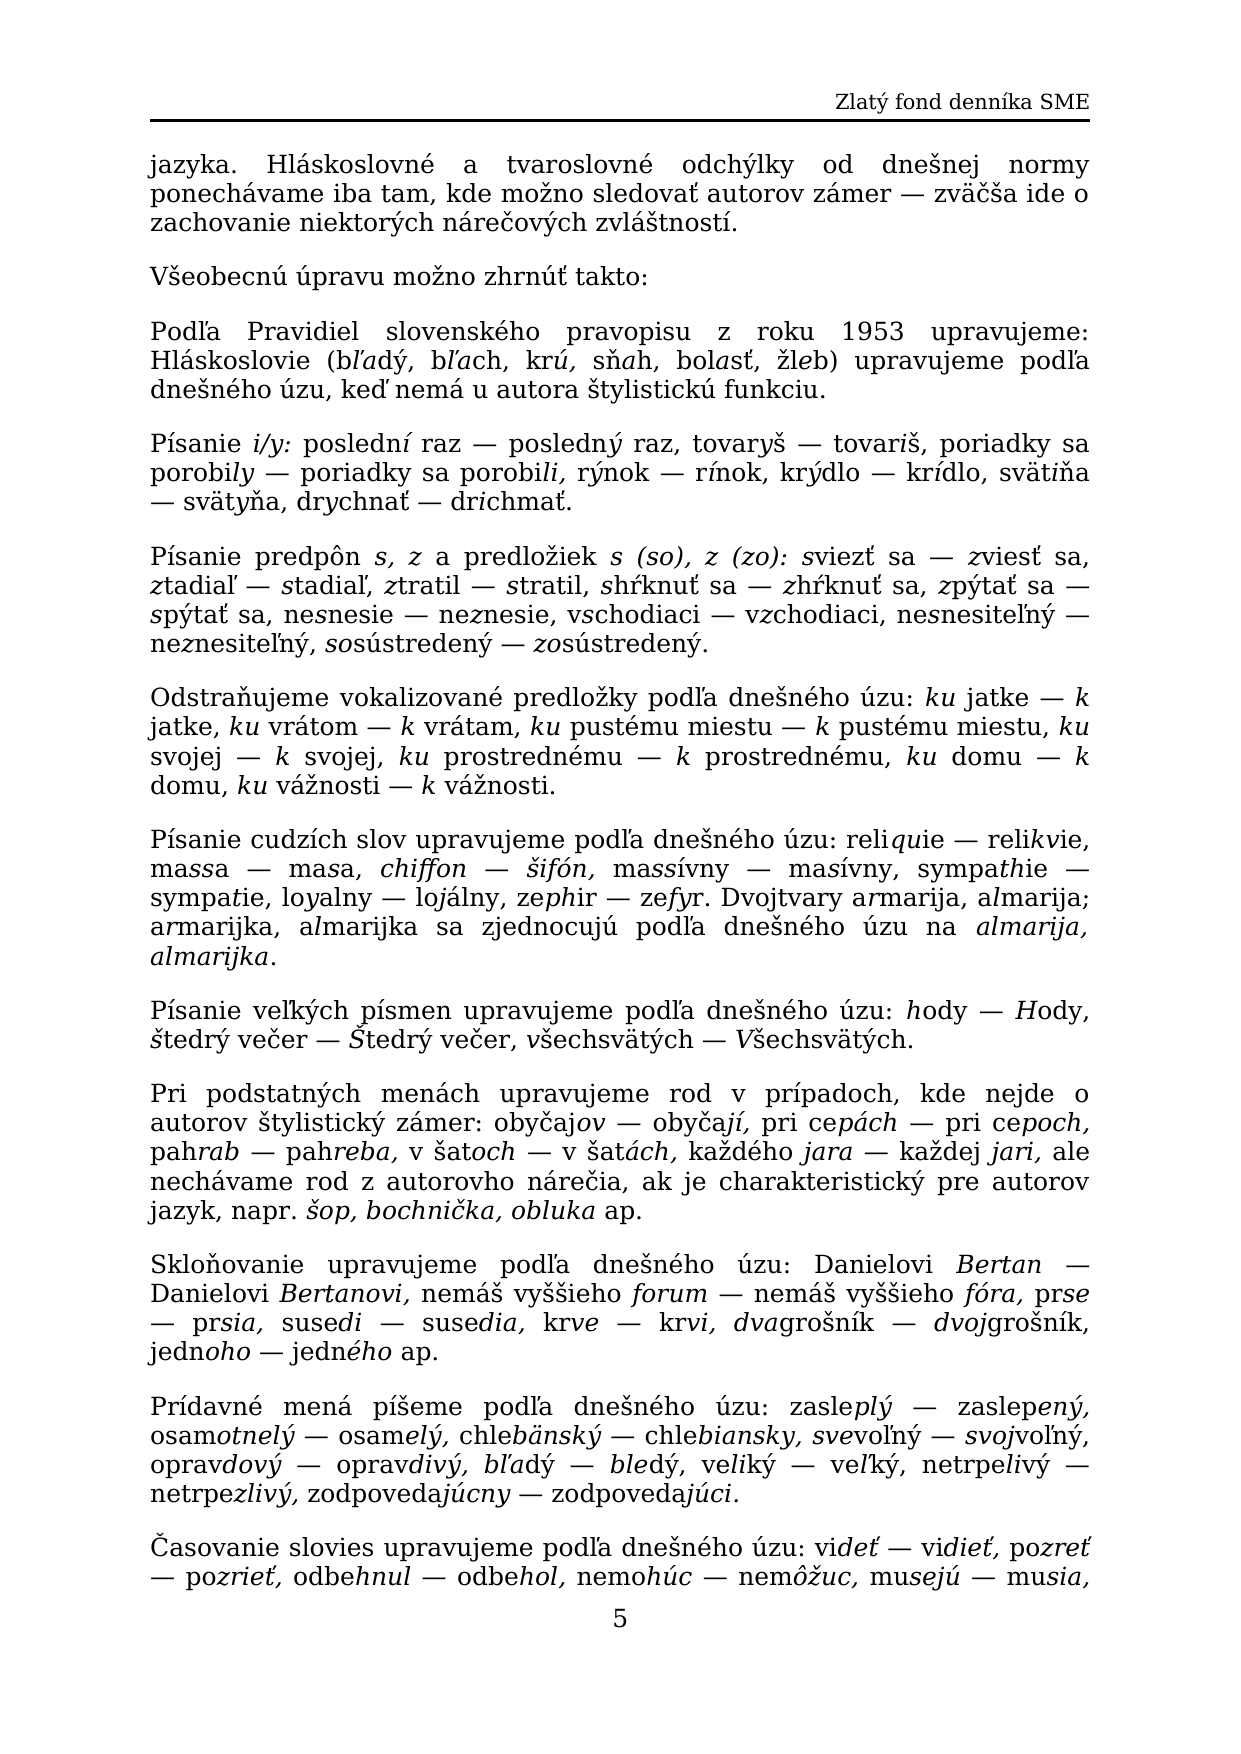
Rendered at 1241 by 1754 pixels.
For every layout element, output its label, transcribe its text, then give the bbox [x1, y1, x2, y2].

text Pri podstatných menách upravujeme rod v prípadoch, kde nejde o autorov štylistický zámer: obyčajov — obyčají, pri cepách — pri cepoch, pahrab — pahreba, v šatoch — v šatách, každého jara — každej jari, ale nechávame rod z autorovho nárečia, ak je charakteristický pre autorov jazyk, napr. šop, bochnička, obluka ap. [150, 1079, 1090, 1225]
text Skloňovanie upravujeme podľa dnešného úzu: Danielovi Bertan — Danielovi Bertanovi, nemáš vyššieho forum — nemáš vyššieho fóra, prse — prsia, susedi — susedia, krve — krvi, dvagrošník — dvojgrošník, jednoho — jedného ap. [150, 1250, 1090, 1367]
text jazyka. Hláskoslovné a tvaroslovné odchýlky od dnešnej normy ponechávame iba tam, kde možno sledovať autorov zámer — zväčša ide o zachovanie niektorých nárečových zvláštností. [150, 150, 1090, 237]
text Všeobecnú úpravu možno zhrnúť takto: [150, 262, 1090, 292]
text Prídavné mená píšeme podľa dnešného úzu: zasleplý — zaslepený, osamotnelý — osamelý, chlebänský — chlebiansky, svevoľný — svojvoľný, opravdový — opravdivý, bľadý — bledý, veliký — veľký, netrpelivý — netrpezlivý, zodpovedajúcny — zodpovedajúci. [150, 1392, 1090, 1508]
text Časovanie slovies upravujeme podľa dnešného úzu: videť — vidieť, pozreť — pozrieť, odbehnul — odbehol, nemohúc — nemôžuc, musejú — musia, [150, 1533, 1090, 1592]
text Odstraňujeme vokalizované predložky podľa dnešného úzu: ku jatke — k jatke, ku vrátom — k vrátam, ku pustému miestu — k pustému miestu, ku svojej — k svojej, ku prostrednému — k prostrednému, ku domu — k domu, ku vážnosti — k vážnosti. [150, 683, 1090, 800]
text Písanie i/y: poslední raz — posledný raz, tovaryš — tovariš, poriadky sa porobily — poriadky sa porobili, rýnok — rínok, krýdlo — krídlo, svätiňa — svätyňa, drychnať — drichmať. [150, 429, 1090, 517]
text Písanie cudzích slov upravujeme podľa dnešného úzu: reliquie — relikvie, massa — masa, chiffon — šifón, massívny — masívny, sympathie — sympatie, loyalny — lojálny, zephir — zefyr. Dvojtvary armarija, almarija; armarijka, almarijka sa zjednocujú podľa dnešného úzu na almarija, almarijka. [150, 825, 1090, 971]
text Podľa Pravidiel slovenského pravopisu z roku 1953 upravujeme: Hláskoslovie (bľadý, bľach, krú, sňah, bolasť, žleb) upravujeme podľa dnešného úzu, keď nemá u autora štylistickú funkciu. [150, 317, 1090, 404]
text Písanie veľkých písmen upravujeme podľa dnešného úzu: hody — Hody, štedrý večer — Štedrý večer, všechsvätých — Všechsvätých. [150, 996, 1090, 1054]
text Písanie predpôn s, z a predložiek s (so), z (zo): sviezť sa — zviesť sa, ztadiaľ — stadiaľ, ztratil — stratil, shŕknuť sa — zhŕknuť sa, zpýtať sa — spýtať sa, nesnesie — neznesie, vschodiaci — vzchodiaci, nesnesiteľný — neznesiteľný, sosústredený — zosústredený. [150, 542, 1090, 658]
